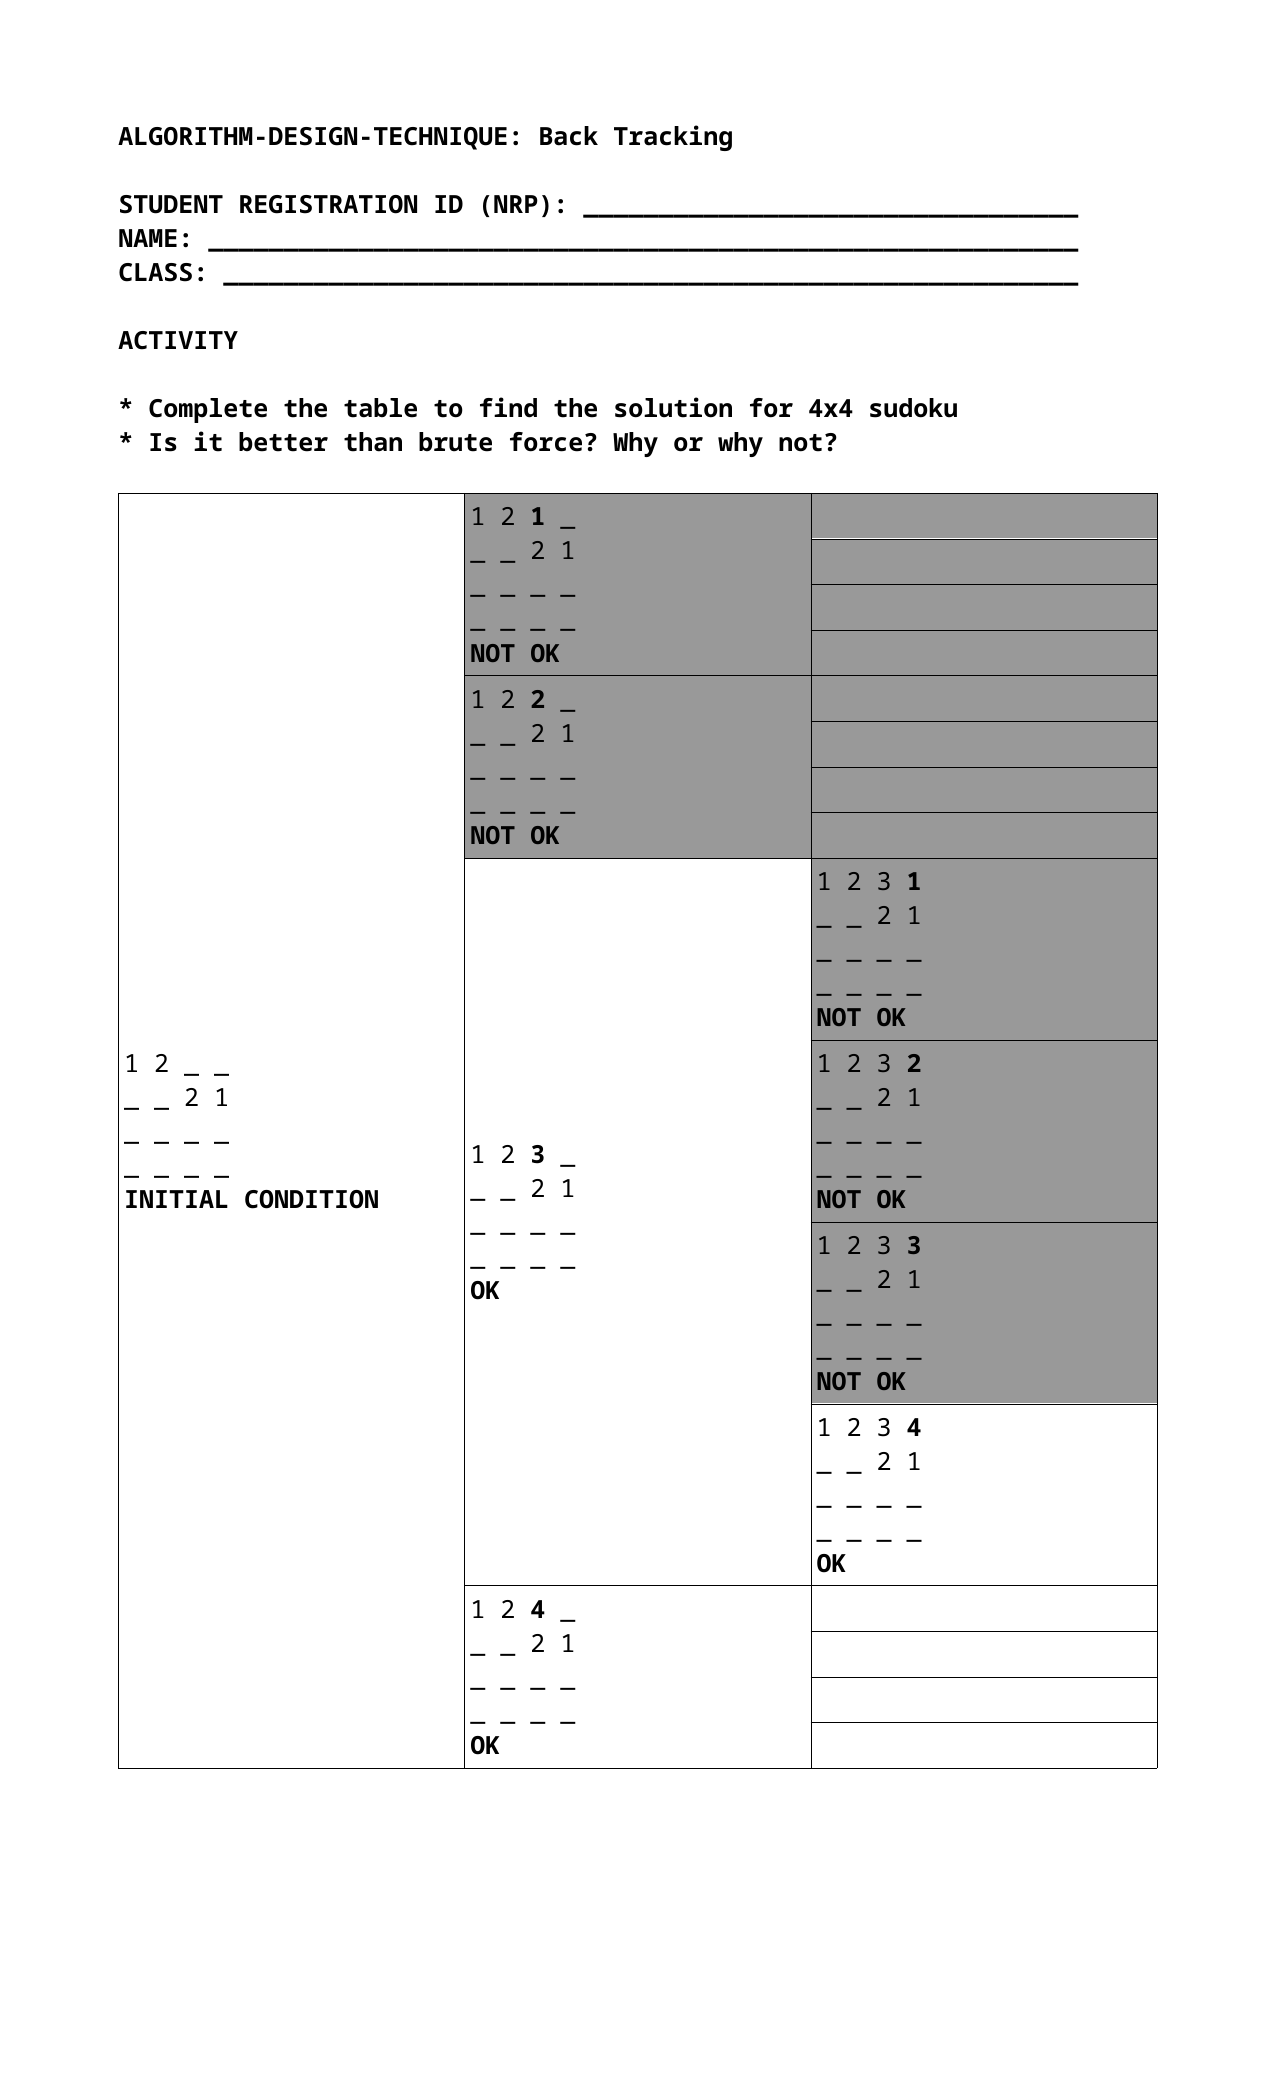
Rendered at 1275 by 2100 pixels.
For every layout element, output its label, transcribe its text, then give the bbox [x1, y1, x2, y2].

text ALGORITHM-DESIGN-TECHNIQUE: Back Tracking [118, 118, 1157, 152]
table_cell 1 2 3 _ _ _ 2 1 _ _ _ _ _ _ _ _ OK [465, 859, 811, 1585]
table_cell [812, 813, 1157, 858]
table_cell [812, 1678, 1157, 1722]
table_cell 1 2 3 3 _ _ 2 1 _ _ _ _ _ _ _ _ NOT OK [812, 1223, 1157, 1403]
text ACTIVITY [118, 322, 1157, 357]
table_cell 1 2 3 2 _ _ 2 1 _ _ _ _ _ _ _ _ NOT OK [812, 1041, 1157, 1222]
table_cell [812, 676, 1157, 721]
table_cell [812, 1723, 1157, 1768]
table_cell [812, 1632, 1157, 1677]
text CLASS: _________________________________________________________ [118, 254, 1157, 288]
table_header 1 2 1 _ _ _ 2 1 _ _ _ _ _ _ _ _ NOT OK [465, 494, 811, 675]
table_cell [812, 768, 1157, 812]
text * Complete the table to find the solution for 4x4 sudoku [118, 391, 1157, 425]
text STUDENT REGISTRATION ID (NRP): _________________________________ [118, 186, 1157, 220]
table_cell 1 2 4 _ _ _ 2 1 _ _ _ _ _ _ _ _ OK [465, 1586, 811, 1768]
table_header [812, 494, 1157, 538]
table_cell [812, 722, 1157, 767]
table_cell [812, 631, 1157, 675]
table_header 1 2 _ _ _ _ 2 1 _ _ _ _ _ _ _ _ INITIAL CONDITION [119, 494, 464, 1768]
text NAME: __________________________________________________________ [118, 220, 1157, 254]
table_cell [812, 585, 1157, 630]
table_cell [812, 1586, 1157, 1631]
table_cell 1 2 3 4 _ _ 2 1 _ _ _ _ _ _ _ _ OK [812, 1405, 1157, 1585]
text * Is it better than brute force? Why or why not? [118, 425, 1157, 459]
table_cell [812, 540, 1157, 584]
table_cell 1 2 2 _ _ _ 2 1 _ _ _ _ _ _ _ _ NOT OK [465, 676, 811, 858]
table_cell 1 2 3 1 _ _ 2 1 _ _ _ _ _ _ _ _ NOT OK [812, 859, 1157, 1040]
